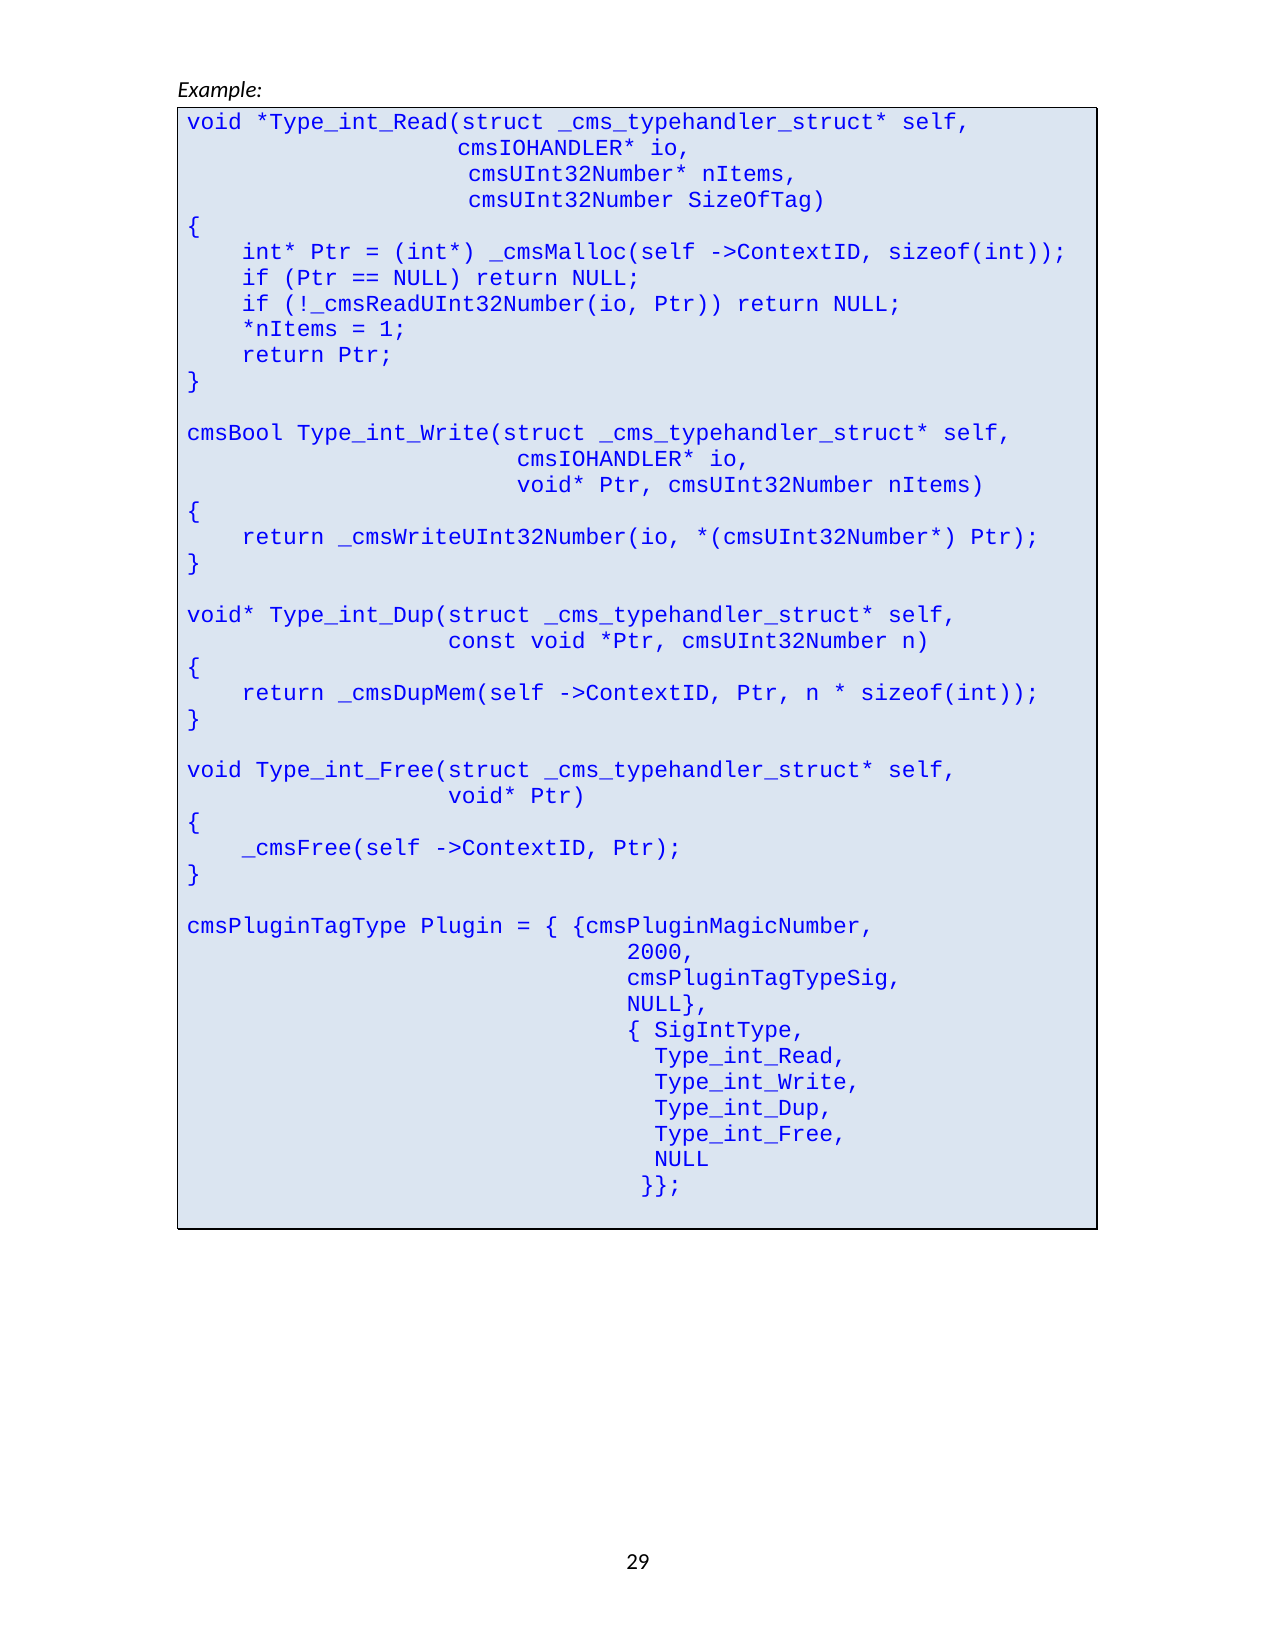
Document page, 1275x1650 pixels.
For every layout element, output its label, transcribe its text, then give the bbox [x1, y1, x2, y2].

text cmsIOHANDLER* io, [178, 133, 1096, 159]
text 2000, [178, 937, 1096, 963]
text } [178, 859, 1096, 885]
text Type_int_Write, [178, 1067, 1096, 1093]
text *nItems = 1; [178, 315, 1096, 341]
text void Type_int_Free(struct _cms_typehandler_struct* self, [178, 756, 1096, 782]
text { [178, 496, 1096, 522]
text return _cmsWriteUInt32Number(io, *(cmsUInt32Number*) Ptr); [178, 522, 1096, 548]
text void* Type_int_Dup(struct _cms_typehandler_struct* self, [178, 600, 1096, 626]
text NULL [178, 1145, 1096, 1171]
text if (Ptr == NULL) return NULL; [178, 263, 1096, 289]
text void* Ptr, cmsUInt32Number nItems) [178, 470, 1096, 496]
text void* Ptr) [178, 782, 1096, 807]
text if (!_cmsReadUInt32Number(io, Ptr)) return NULL; [178, 289, 1096, 315]
text cmsBool Type_int_Write(struct _cms_typehandler_struct* self, [178, 418, 1096, 444]
text { [178, 652, 1096, 678]
text void *Type_int_Read(struct _cms_typehandler_struct* self, [178, 108, 1096, 133]
text const void *Ptr, cmsUInt32Number n) [178, 626, 1096, 652]
text Type_int_Read, [178, 1041, 1096, 1067]
text NULL}, [178, 989, 1096, 1015]
text Type_int_Free, [178, 1119, 1096, 1145]
text } [178, 548, 1096, 574]
text cmsPluginTagTypeSig, [178, 963, 1096, 989]
text cmsIOHANDLER* io, [178, 444, 1096, 470]
text { [178, 807, 1096, 833]
text return Ptr; [178, 341, 1096, 367]
text return _cmsDupMem(self ->ContextID, Ptr, n * sizeof(int)); [178, 678, 1096, 704]
text int* Ptr = (int*) _cmsMalloc(self ->ContextID, sizeof(int)); [178, 237, 1096, 263]
text Type_int_Dup, [178, 1093, 1096, 1119]
text }}; [178, 1171, 1096, 1197]
text cmsUInt32Number* nItems, [178, 159, 1096, 185]
text } [178, 704, 1096, 730]
text { SigIntType, [178, 1015, 1096, 1041]
text _cmsFree(self ->ContextID, Ptr); [178, 833, 1096, 859]
text { [178, 211, 1096, 237]
text cmsUInt32Number SizeOfTag) [178, 185, 1096, 211]
text cmsPluginTagType Plugin = { {cmsPluginMagicNumber, [178, 911, 1096, 937]
text } [178, 367, 1096, 392]
text Example: [177, 75, 1098, 103]
